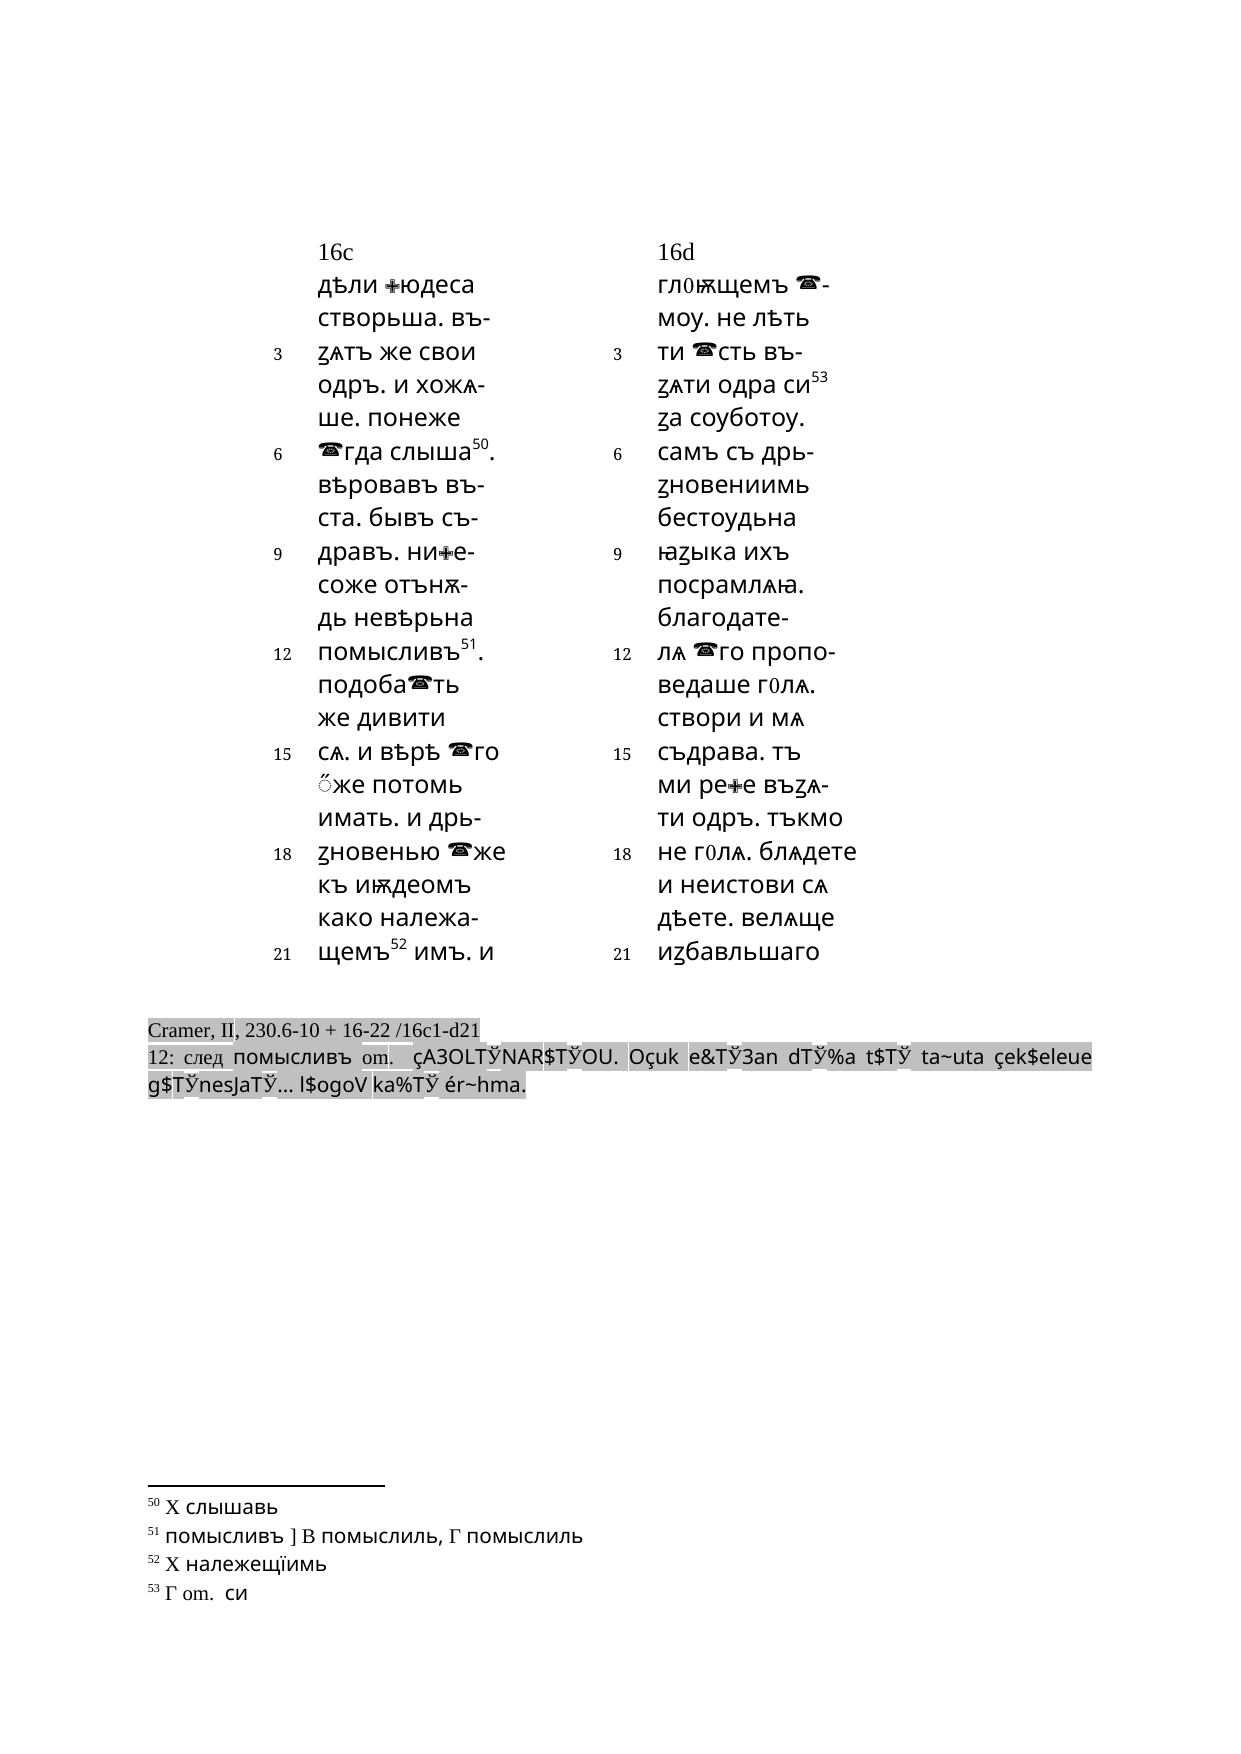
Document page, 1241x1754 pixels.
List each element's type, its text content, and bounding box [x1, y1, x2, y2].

table_header 16d [650, 234, 930, 267]
text 12: след помысливъ om. çA3OLTЎNAR$TЎOU. Oçuk e&TЎ3an dTЎ%a t$TЎ ta~uta çek$eleue g$TЎnesJaTЎ... l$ogoV ka%TЎ ér~hma. [148, 1042, 1092, 1099]
table_cell глѭщемъ - мѹ. не лѣть ти сть въ- ꙁѧти одра си ꙁа сѹботѹ. самъ съ дрь- ꙁновениимь бестѹдьна ꙗꙁыка ихъ посрамлѧꙗ. благодате- лѧ го пропо- ведаше глѧ. створи и мѧ съдрава. тъ ми рее въꙁѧ- ти одръ. тъкмо не глѧ. блѧдете и неистови сѧ дѣете. велѧще иꙁбавльшаго [650, 267, 930, 967]
table_header 16c [310, 234, 606, 267]
table_header [266, 234, 310, 267]
table_cell 3 6 9 12 15 18 21 [606, 267, 650, 967]
table_cell 3 6 9 12 15 18 21 [266, 267, 310, 967]
table_header [606, 234, 650, 267]
text Cramer, II, 230.6-10 + 16-22 /16c1-d21 [148, 1018, 1092, 1042]
table_cell дѣли юдеса створьша. въ- ꙁѧтъ же свои одръ. и хожѧ- ше. понеже гда слыша. вѣровавъ въ- ста. бывъ съ- дравъ. ние- соже отънѫ- дь невѣрьна помысливъ. подобать же дивити сѧ. и вѣрѣ го ̋же потомь имать. и дрь- ꙁновенью же къ иѭдеомъ како належа- щемъ имъ. и [310, 267, 606, 967]
